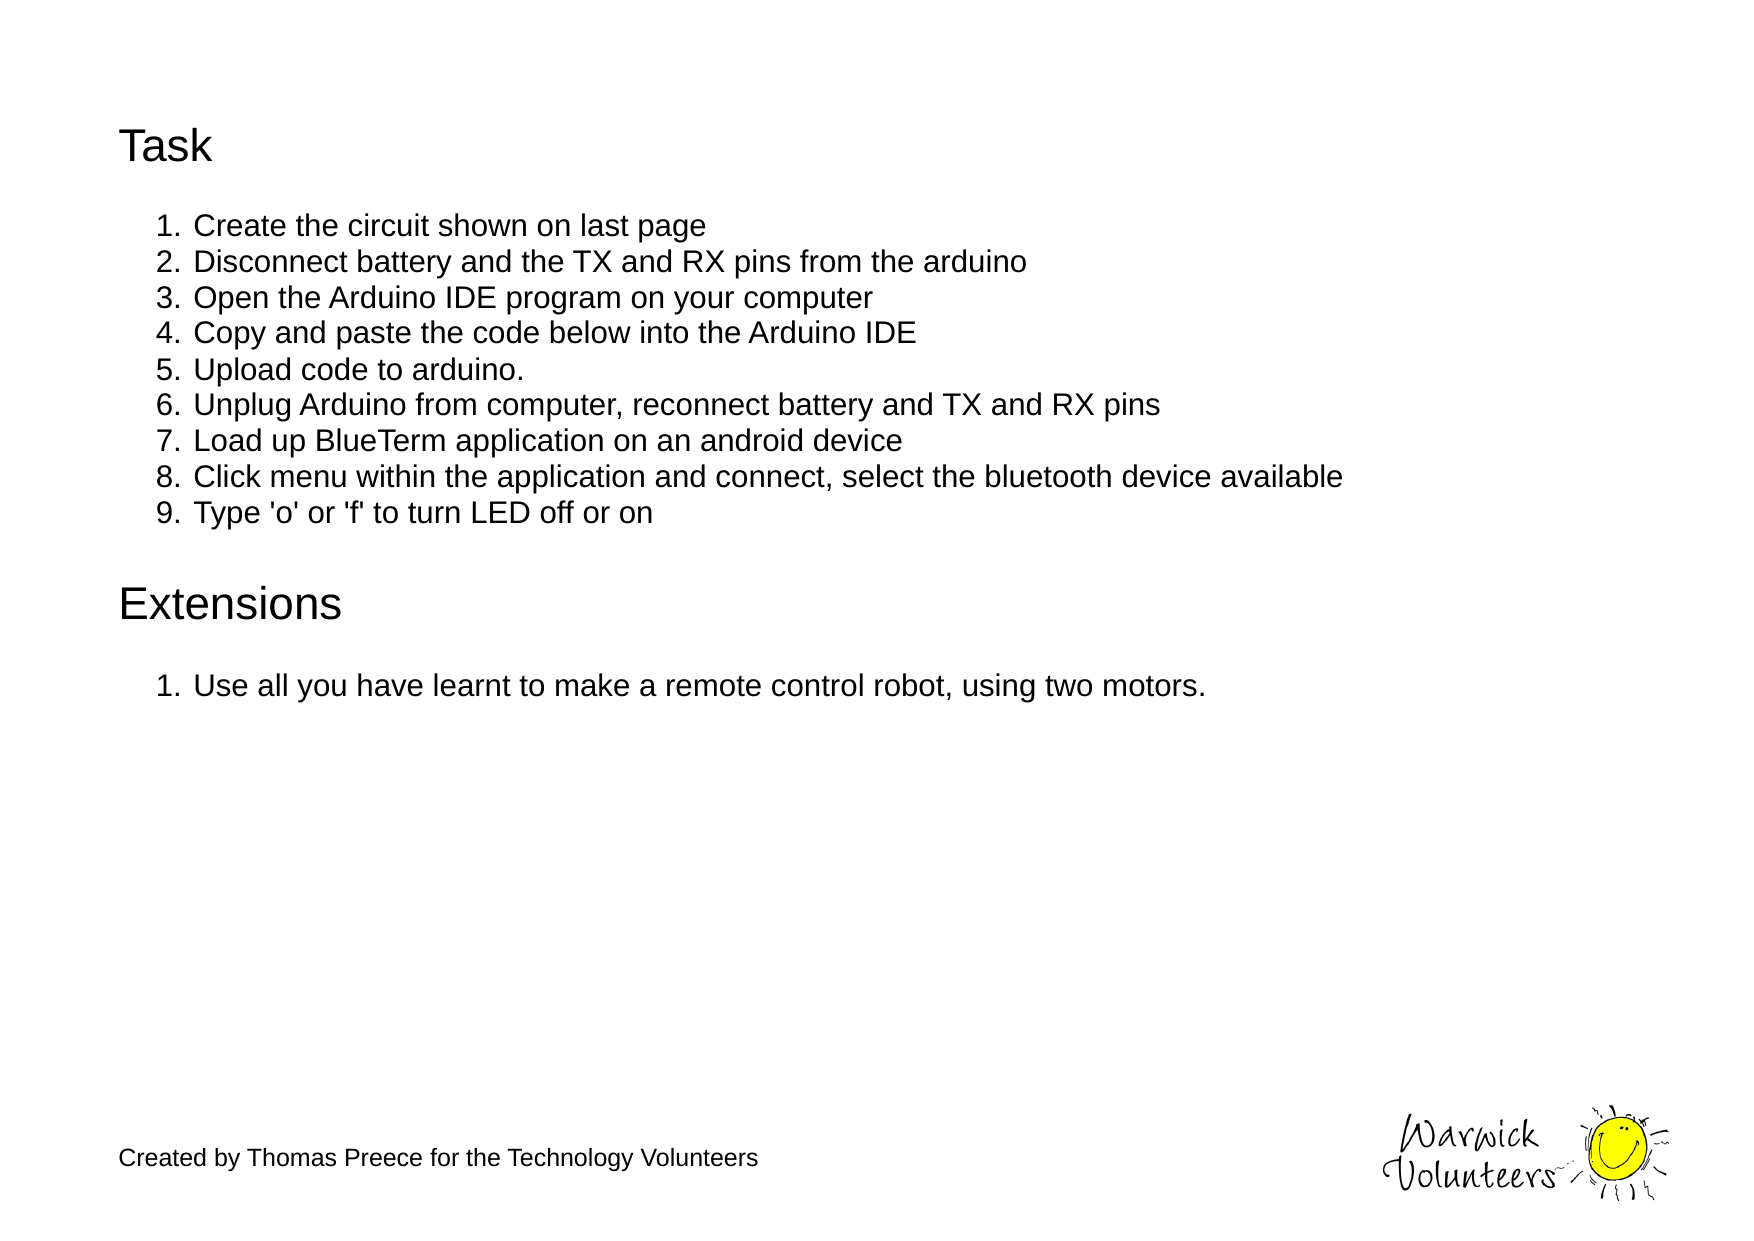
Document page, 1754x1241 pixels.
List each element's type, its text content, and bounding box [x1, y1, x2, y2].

list Copy and paste the code below into the Arduino IDE [156, 314, 1636, 351]
list Load up BlueTerm application on an android device [156, 422, 1636, 458]
list Create the circuit shown on last page [156, 207, 1636, 243]
list Disconnect battery and the TX and RX pins from the arduino [156, 243, 1636, 279]
list Unplug Arduino from computer, reconnect battery and TX and RX pins [156, 386, 1636, 422]
list Open the Arduino IDE program on your computer [156, 279, 1636, 314]
list Click menu within the application and connect, select the bluetooth device available [156, 458, 1636, 494]
text Extensions [118, 569, 1636, 631]
list Type 'o' or 'f' to turn LED off or on [156, 494, 1636, 530]
list Use all you have learnt to make a remote control robot, using two motors. [156, 667, 1636, 703]
list Upload code to arduino. [156, 351, 1636, 386]
text Task [118, 118, 1636, 171]
